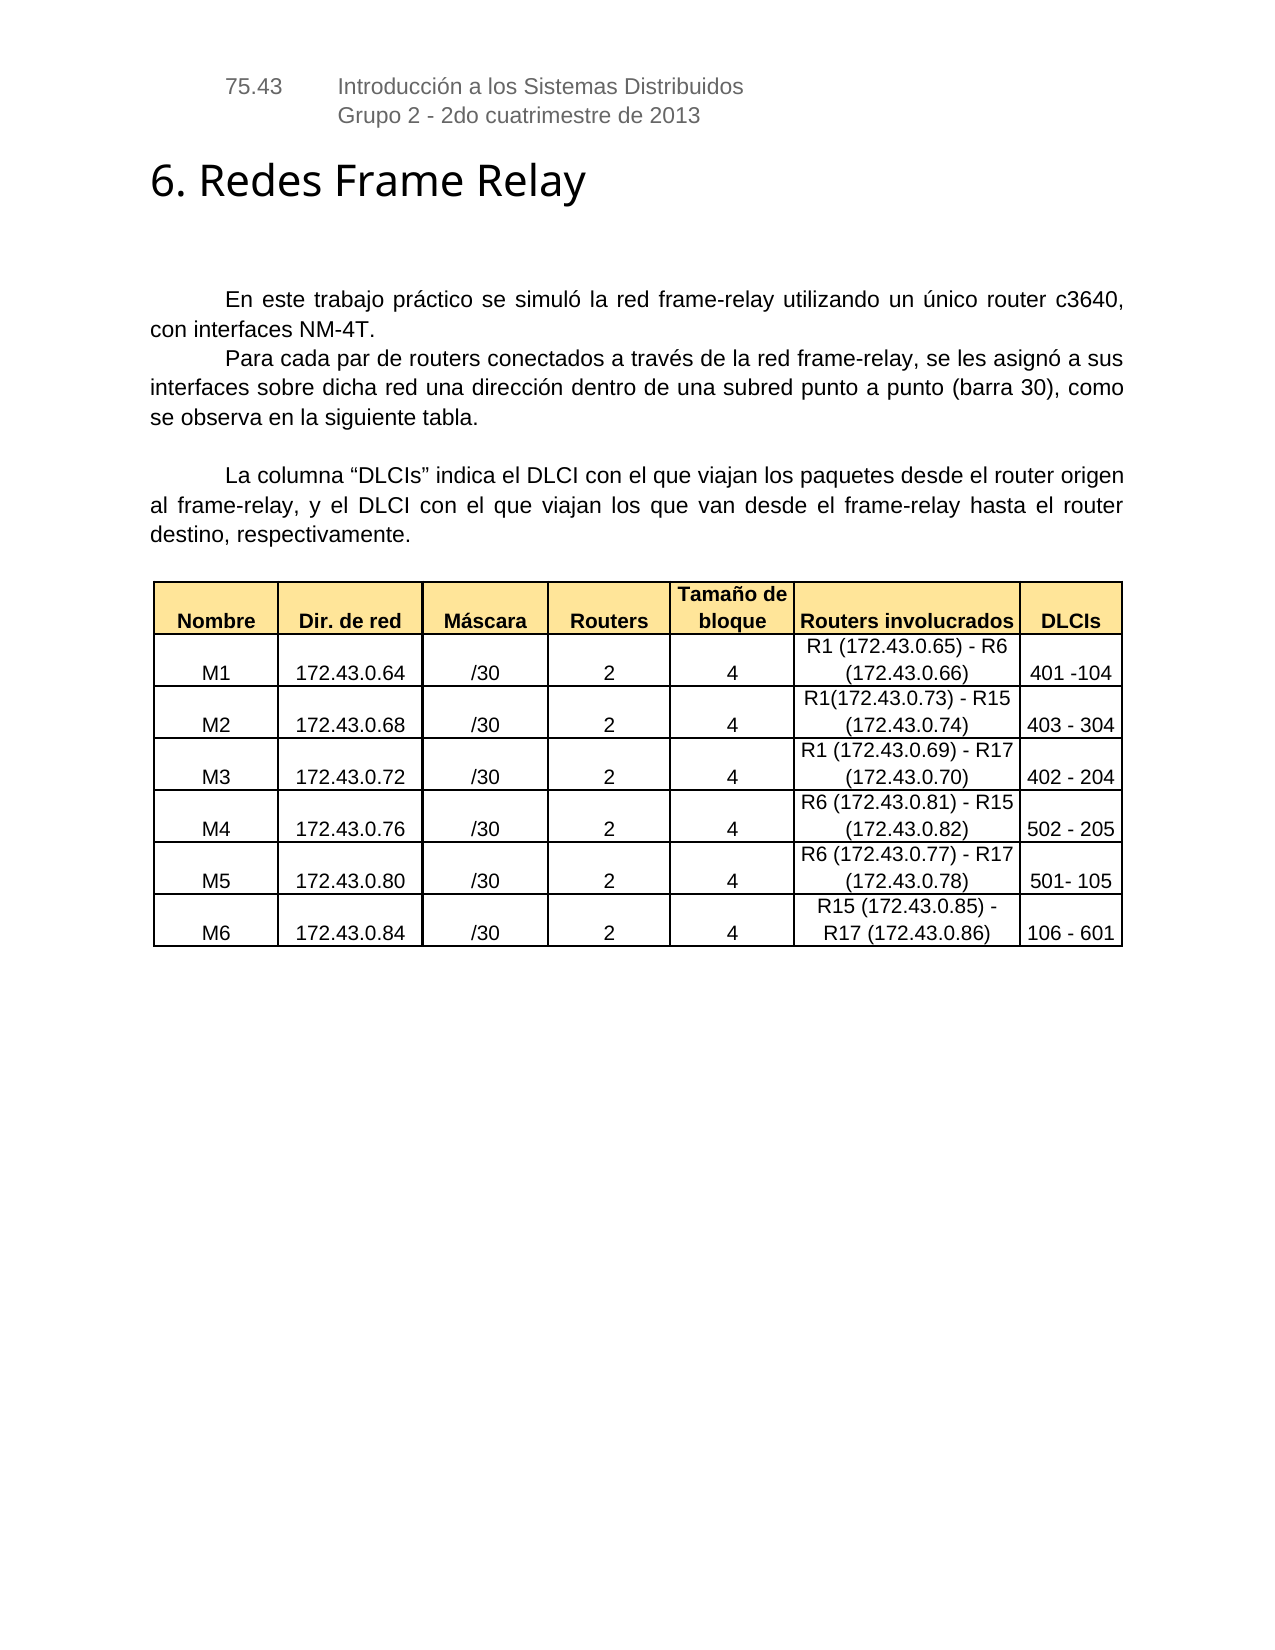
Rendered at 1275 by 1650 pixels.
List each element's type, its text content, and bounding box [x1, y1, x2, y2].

table_cell R6 (172.43.0.81) - R15 (172.43.0.82) [795, 791, 1019, 841]
table_cell 4 [671, 895, 793, 944]
table_cell /30 [424, 791, 547, 841]
table_cell /30 [424, 895, 547, 944]
table_cell 4 [671, 739, 793, 788]
title 6. Redes Frame Relay [150, 150, 1125, 209]
table_header Nombre [155, 583, 277, 633]
table_cell 2 [549, 739, 669, 788]
table_cell R15 (172.43.0.85) - R17 (172.43.0.86) [795, 895, 1019, 944]
table_cell 4 [671, 791, 793, 841]
table_header Routers involucrados [795, 583, 1019, 633]
table_cell 172.43.0.72 [279, 739, 421, 788]
table_cell 2 [549, 635, 669, 684]
table_header DLCIs [1021, 583, 1121, 633]
table_cell M5 [155, 843, 277, 892]
text En este trabajo práctico se simuló la red frame-relay utilizando un único router c3640, con interfaces NM-4T. [150, 287, 1125, 342]
table_cell 2 [549, 791, 669, 841]
table_cell R1(172.43.0.73) - R15 (172.43.0.74) [795, 687, 1019, 737]
table_cell R1 (172.43.0.69) - R17 (172.43.0.70) [795, 739, 1019, 788]
table_cell 4 [671, 843, 793, 892]
table_cell /30 [424, 739, 547, 788]
table_cell 2 [549, 895, 669, 944]
table_header Dir. de red [279, 583, 421, 633]
table_cell 2 [549, 687, 669, 737]
table_cell M1 [155, 635, 277, 684]
table_cell 402 - 204 [1021, 739, 1121, 788]
table_header Máscara [424, 583, 547, 633]
table_header Tamaño de bloque [671, 583, 793, 633]
table_cell M2 [155, 687, 277, 737]
table_cell M4 [155, 791, 277, 841]
table_cell 501- 105 [1021, 843, 1121, 892]
table_cell 172.43.0.80 [279, 843, 421, 892]
text Para cada par de routers conectados a través de la red frame-relay, se les asignó a sus interfaces sobre dicha red una dirección dentro de una subred punto a punto (barra 30), como se observa en la siguiente tabla. [150, 346, 1125, 430]
table_cell 172.43.0.84 [279, 895, 421, 944]
table_cell 4 [671, 635, 793, 684]
table_cell /30 [424, 635, 547, 684]
table_cell 2 [549, 843, 669, 892]
table_cell 172.43.0.68 [279, 687, 421, 737]
table_cell 403 - 304 [1021, 687, 1121, 737]
table_cell R6 (172.43.0.77) - R17 (172.43.0.78) [795, 843, 1019, 892]
table_cell 401 -104 [1021, 635, 1121, 684]
table_cell 172.43.0.64 [279, 635, 421, 684]
table_cell 502 - 205 [1021, 791, 1121, 841]
table_cell /30 [424, 687, 547, 737]
table_cell 106 - 601 [1021, 895, 1121, 944]
text La columna “DLCIs” indica el DLCI con el que viajan los paquetes desde el router origen al frame-relay, y el DLCI con el que viajan los que van desde el frame-relay hasta el router destino, respectivamente. [150, 463, 1125, 547]
table_cell R1 (172.43.0.65) - R6 (172.43.0.66) [795, 635, 1019, 684]
table_cell 172.43.0.76 [279, 791, 421, 841]
table_cell M6 [155, 895, 277, 944]
table_cell /30 [424, 843, 547, 892]
table_header Routers [549, 583, 669, 633]
table_cell M3 [155, 739, 277, 788]
table_cell 4 [671, 687, 793, 737]
